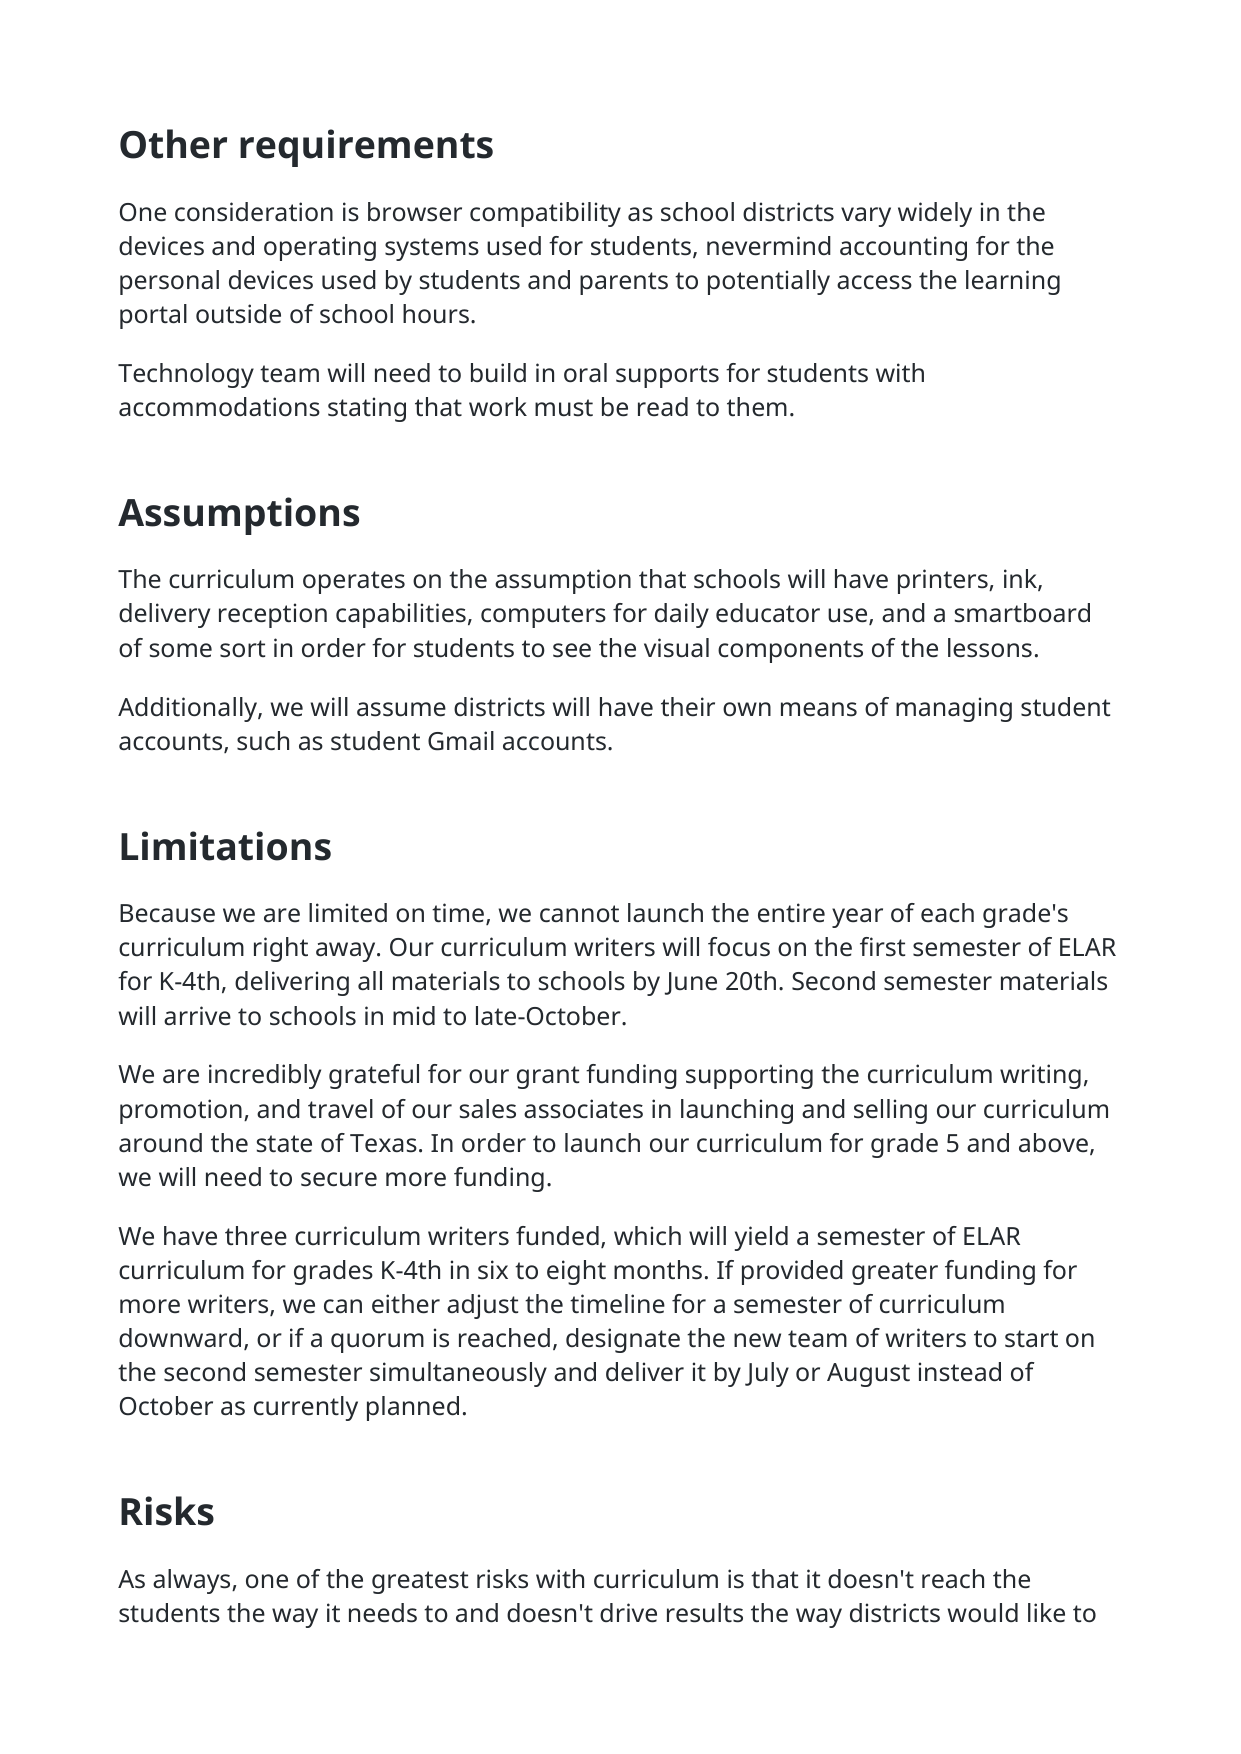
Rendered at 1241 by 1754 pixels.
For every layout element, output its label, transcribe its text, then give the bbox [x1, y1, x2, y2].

text Assumptions [118, 486, 1122, 537]
text The curriculum operates on the assumption that schools will have printers, ink, delivery reception capabilities, computers for daily educator use, and a smartboard of some sort in order for students to see the visual components of the lessons. [118, 562, 1122, 664]
text We have three curriculum writers funded, which will yield a semester of ELAR curriculum for grades K-4th in six to eight months. If provided greater funding for more writers, we can either adjust the timeline for a semester of curriculum downward, or if a quorum is reached, designate the new team of writers to start on the second semester simultaneously and deliver it by July or August instead of October as currently planned. [118, 1218, 1122, 1423]
text As always, one of the greatest risks with curriculum is that it doesn't reach the students the way it needs to and doesn't drive results the way districts would like to [118, 1561, 1122, 1629]
text Limitations [118, 820, 1122, 871]
text One consideration is browser compatibility as school districts vary widely in the devices and operating systems used for students, nevermind accounting for the personal devices used by students and parents to potentially access the learning portal outside of school hours. [118, 194, 1122, 330]
text Additionally, we will assume districts will have their own means of managing student accounts, such as student Gmail accounts. [118, 689, 1122, 757]
text Because we are limited on time, we cannot launch the entire year of each grade's curriculum right away. Our curriculum writers will focus on the first semester of ELAR for K-4th, delivering all materials to schools by June 20th. Second semester materials will arrive to schools in mid to late-October. [118, 896, 1122, 1032]
text Risks [118, 1485, 1122, 1536]
text Technology team will need to build in oral supports for students with accommodations stating that work must be read to them. [118, 355, 1122, 423]
text Other requirements [118, 118, 1122, 169]
text We are incredibly grateful for our grant funding supporting the curriculum writing, promotion, and travel of our sales associates in launching and selling our curriculum around the state of Texas. In order to launch our curriculum for grade 5 and above, we will need to secure more funding. [118, 1057, 1122, 1193]
